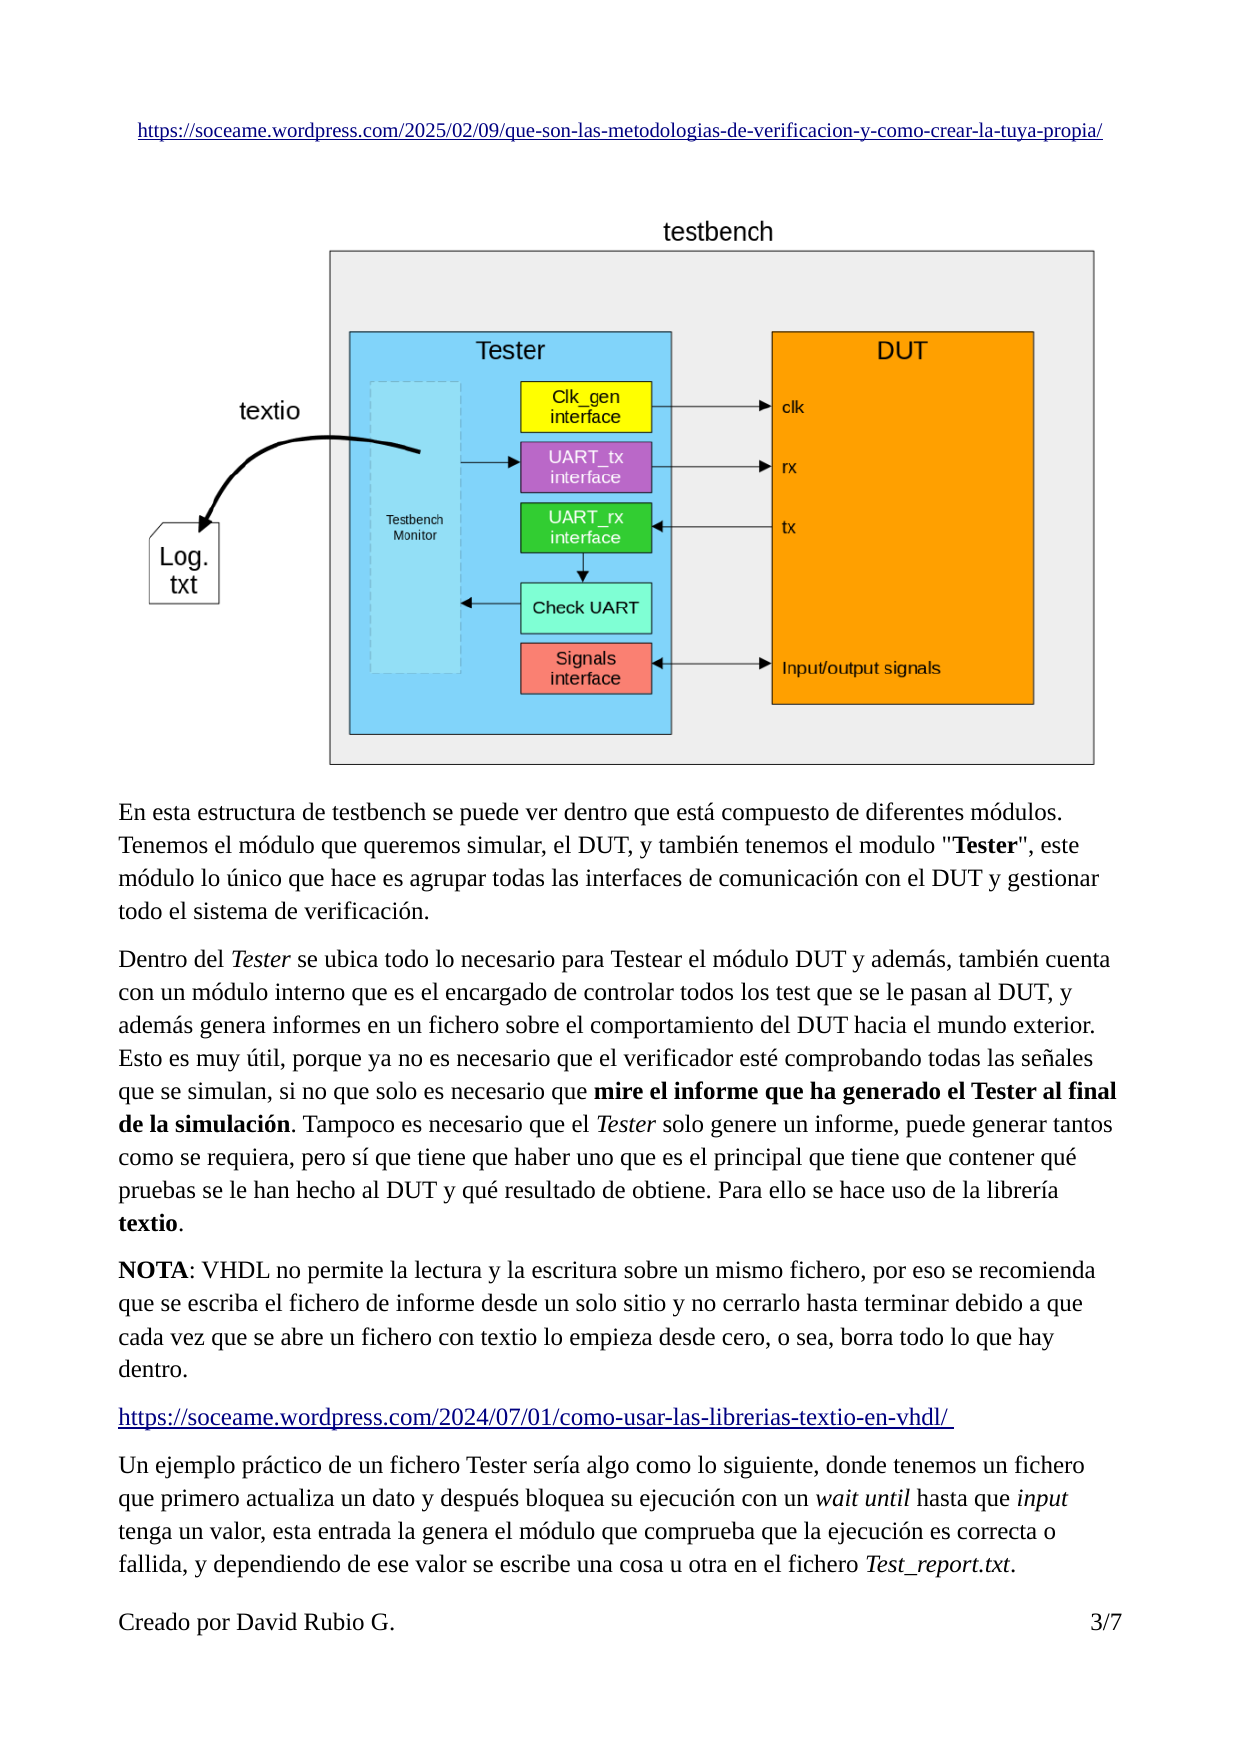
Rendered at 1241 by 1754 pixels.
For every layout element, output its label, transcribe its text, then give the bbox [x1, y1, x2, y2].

text Un ejemplo práctico de un fichero Tester sería algo como lo siguiente, donde tenemos un fichero que primero actualiza un dato y después bloquea su ejecución con un wait until hasta que input tenga un valor, esta entrada la genera el módulo que comprueba que la ejecución es correcta o fallida, y dependiendo de ese valor se escribe una cosa u otra en el fichero Test_report.txt. [118, 1450, 1122, 1578]
text En esta estructura de testbench se puede ver dentro que está compuesto de diferentes módulos. Tenemos el módulo que queremos simular, el DUT, y también tenemos el modulo "Tester", este módulo lo único que hace es agrupar todas las interfaces de comunicación con el DUT y gestionar todo el sistema de verificación. [118, 797, 1122, 925]
text Dentro del Tester se ubica todo lo necesario para Testear el módulo DUT y además, también cuenta con un módulo interno que es el encargado de controlar todos los test que se le pasan al DUT, y además genera informes en un fichero sobre el comportamiento del DUT hacia el mundo exterior. Esto es muy útil, porque ya no es necesario que el verificador esté comprobando todas las señales que se simulan, si no que solo es necesario que mire el informe que ha generado el Tester al final de la simulación. Tampoco es necesario que el Tester solo genere un informe, puede generar tantos como se requiera, pero sí que tiene que haber uno que es el principal que tiene que contener qué pruebas se le han hecho al DUT y qué resultado de obtiene. Para ello se hace uso de la librería textio. [118, 944, 1122, 1237]
text NOTA: VHDL no permite la lectura y la escritura sobre un mismo fichero, por eso se recomienda que se escriba el fichero de informe desde un solo sitio y no cerrarlo hasta terminar debido a que cada vez que se abre un fichero con textio lo empieza desde cero, o sea, borra todo lo que hay dentro. [118, 1256, 1122, 1383]
text https://soceame.wordpress.com/2024/07/01/como-usar-las-librerias-textio-en-vhdl/ [118, 1402, 1122, 1431]
picture [118, 177, 1109, 773]
